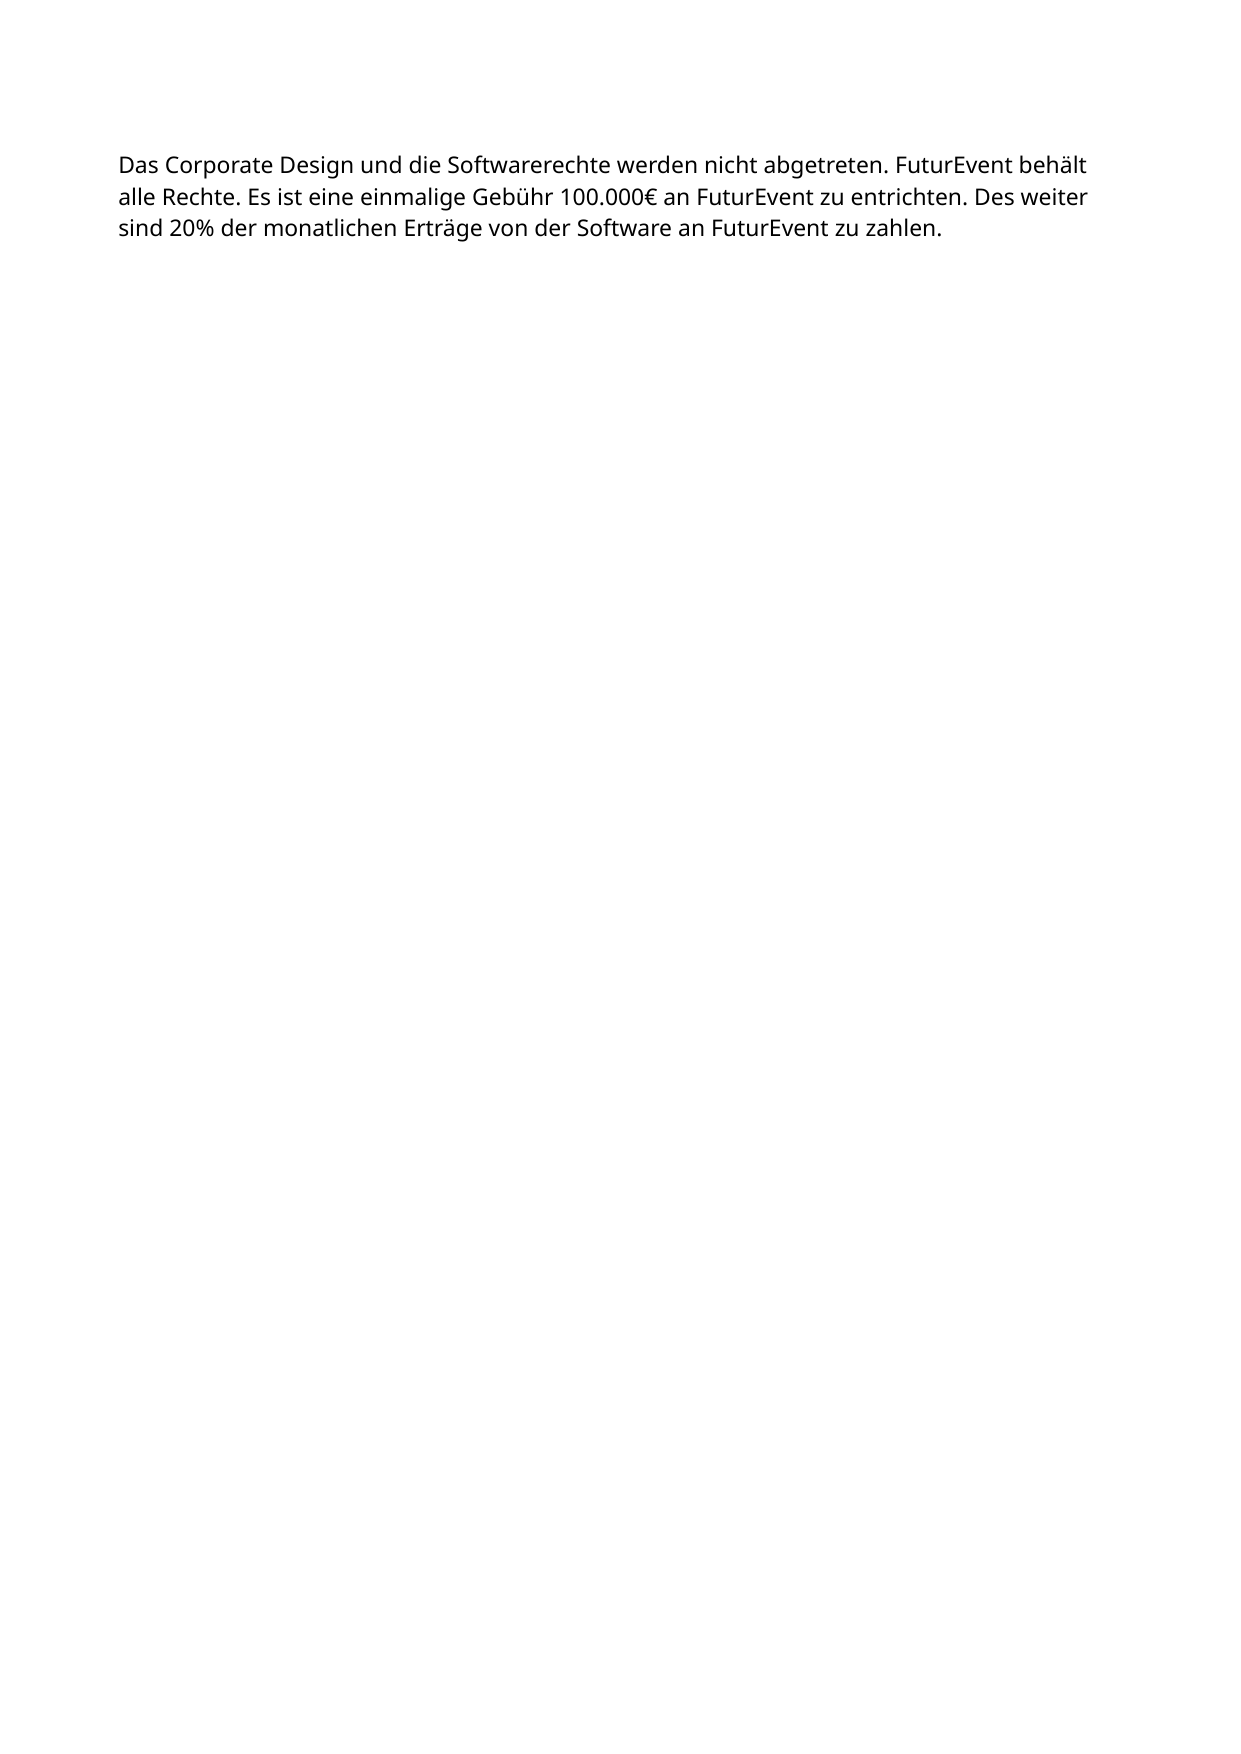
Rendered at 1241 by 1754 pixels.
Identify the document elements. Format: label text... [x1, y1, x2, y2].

text Das Corporate Design und die Softwarerechte werden nicht abgetreten. FuturEvent behält alle Rechte. Es ist eine einmalige Gebühr 100.000€ an FuturEvent zu entrichten. Des weiter sind 20% der monatlichen Erträge von der Software an FuturEvent zu zahlen. [118, 149, 1122, 243]
